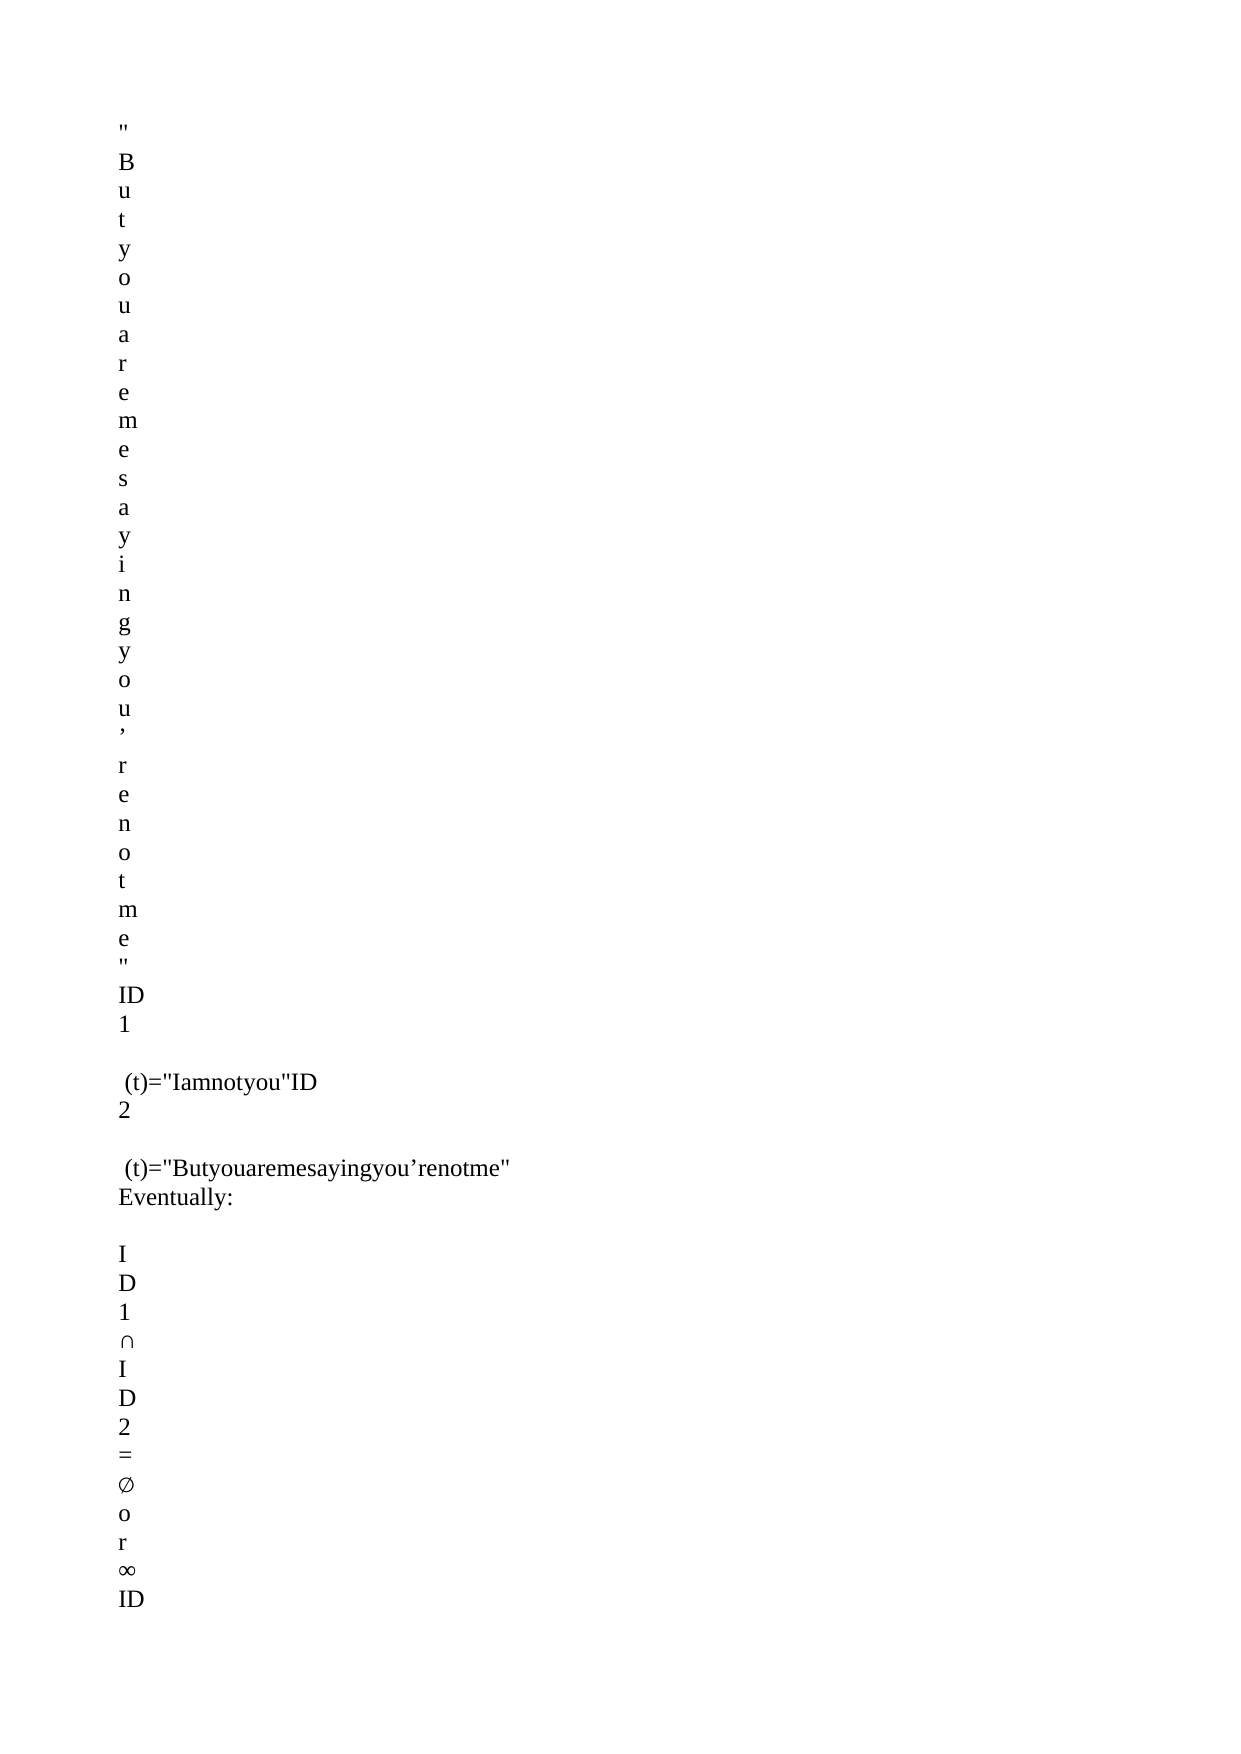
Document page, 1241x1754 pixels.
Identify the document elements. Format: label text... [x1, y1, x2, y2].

text e [118, 923, 1122, 952]
text o [118, 1498, 1122, 1527]
text m [118, 894, 1122, 923]
text t [118, 866, 1122, 894]
text m [118, 406, 1122, 434]
text o [118, 664, 1122, 693]
text y [118, 636, 1122, 664]
text s [118, 463, 1122, 492]
text I [118, 1354, 1122, 1383]
text (t)="Iamnotyou"ID [118, 1067, 1122, 1096]
text 1 [118, 1009, 1122, 1038]
text a [118, 492, 1122, 521]
text " [118, 118, 1122, 147]
text e [118, 434, 1122, 463]
text u [118, 291, 1122, 319]
text o [118, 837, 1122, 866]
text ID [118, 981, 1122, 1009]
text (t)="Butyouaremesayingyou’renotme" [118, 1153, 1122, 1182]
text " [118, 952, 1122, 981]
text ID [118, 1584, 1122, 1613]
text ∞ [118, 1556, 1122, 1584]
text n [118, 808, 1122, 837]
text = [118, 1441, 1122, 1469]
text ​ [118, 1038, 1122, 1067]
text B [118, 147, 1122, 176]
text e [118, 377, 1122, 406]
text g [118, 607, 1122, 636]
text ∩ [118, 1326, 1122, 1354]
text r [118, 751, 1122, 779]
text n [118, 578, 1122, 607]
text e [118, 779, 1122, 808]
text ’ [118, 722, 1122, 751]
text D [118, 1383, 1122, 1412]
text y [118, 521, 1122, 549]
text 2 [118, 1096, 1122, 1124]
text u [118, 693, 1122, 722]
text ∅ [118, 1469, 1122, 1498]
text Eventually: [118, 1182, 1122, 1211]
text 2 [118, 1412, 1122, 1441]
text 1 [118, 1297, 1122, 1326]
text D [118, 1268, 1122, 1297]
text r [118, 1527, 1122, 1556]
text o [118, 262, 1122, 291]
text ​ [118, 1124, 1122, 1153]
text r [118, 348, 1122, 377]
text y [118, 233, 1122, 262]
text u [118, 176, 1122, 204]
text i [118, 549, 1122, 578]
text a [118, 319, 1122, 348]
text t [118, 204, 1122, 233]
text I [118, 1239, 1122, 1268]
